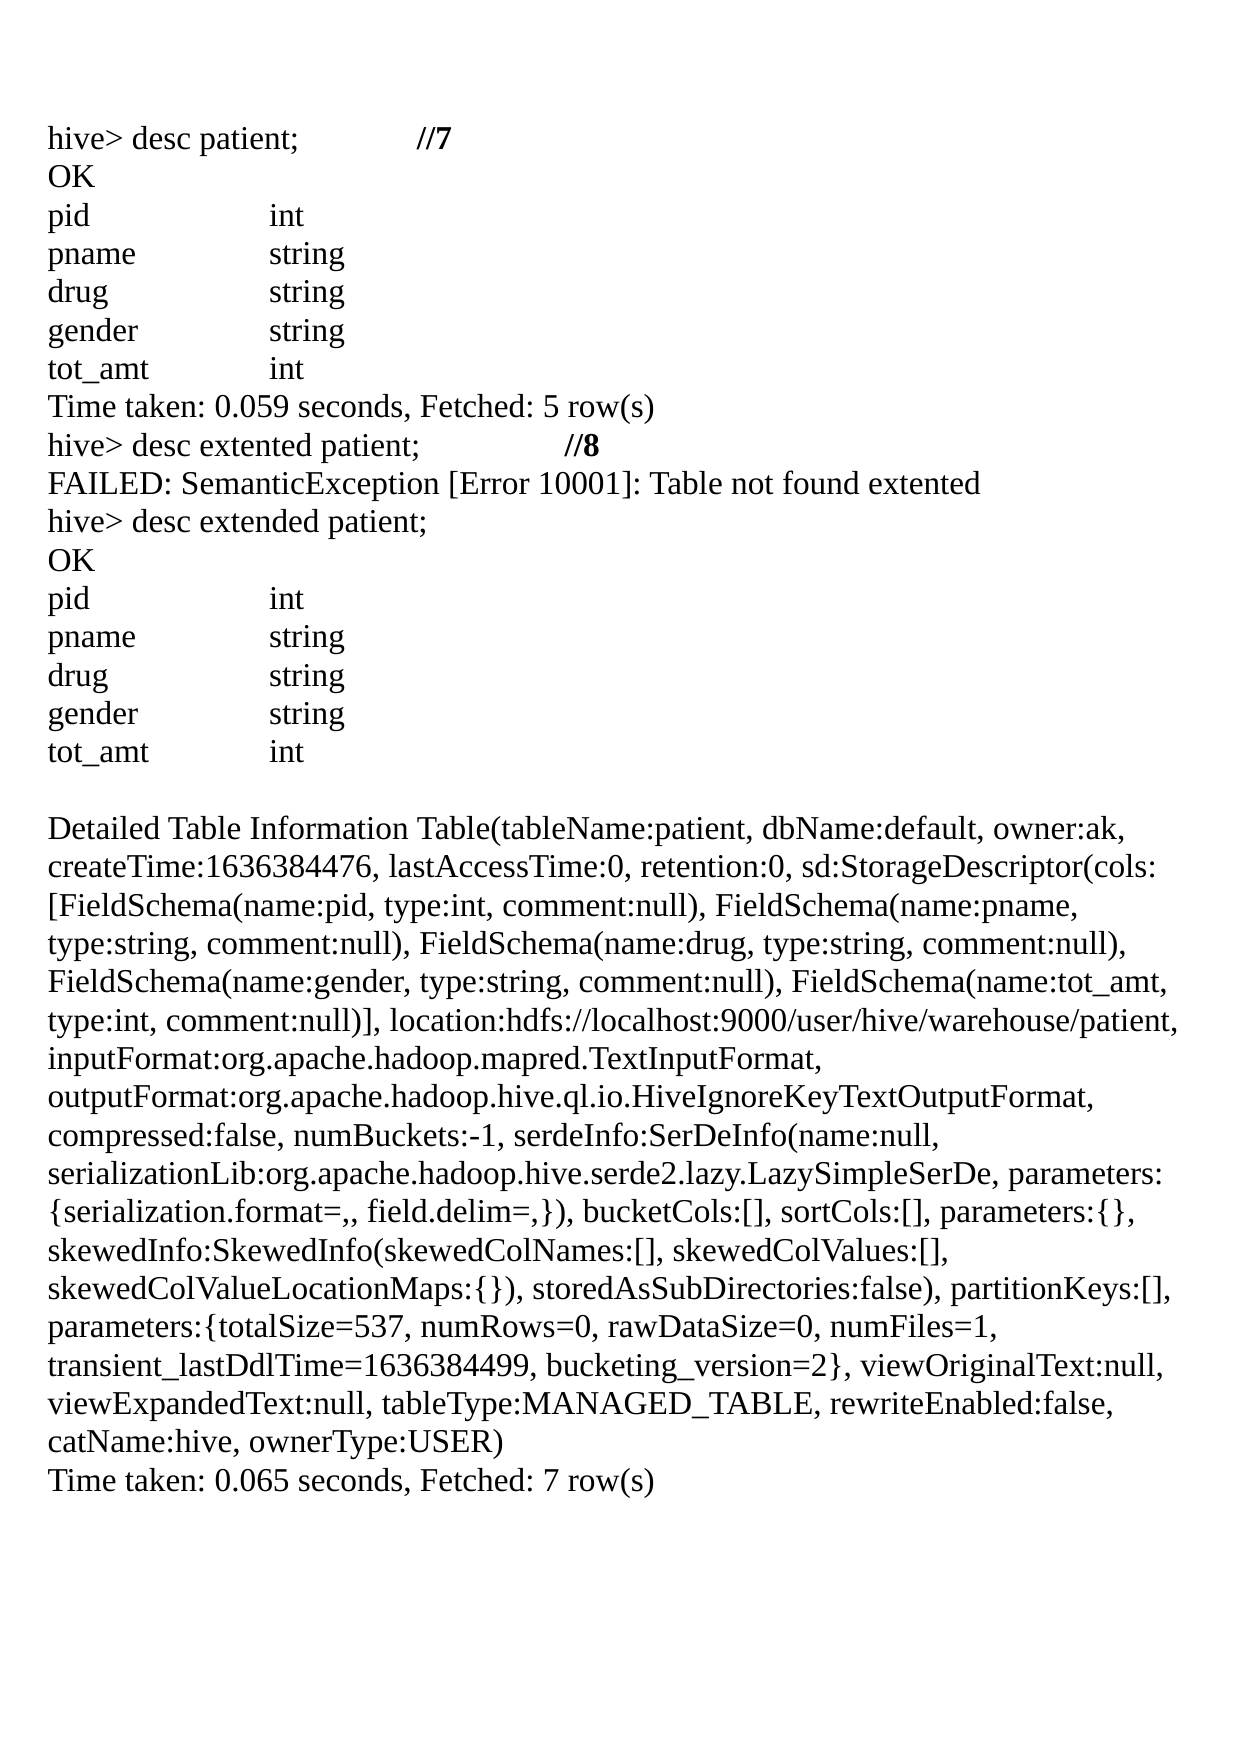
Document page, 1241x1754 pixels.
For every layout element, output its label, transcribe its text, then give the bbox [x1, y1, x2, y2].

text hive> desc patient; //7 [47, 118, 1211, 156]
text OK [47, 156, 1211, 195]
text pname string [47, 233, 1211, 271]
text drug string [47, 271, 1211, 310]
text OK [47, 540, 1211, 578]
text drug string [47, 655, 1211, 693]
text FAILED: SemanticException [Error 10001]: Table not found extented [47, 463, 1211, 501]
text Time taken: 0.065 seconds, Fetched: 7 row(s) [47, 1460, 1211, 1498]
text pname string [47, 616, 1211, 655]
text gender string [47, 310, 1211, 348]
text gender string [47, 693, 1211, 731]
text pid int [47, 578, 1211, 616]
text hive> desc extented patient; //8 [47, 425, 1211, 463]
text pid int [47, 195, 1211, 233]
text tot_amt int [47, 731, 1211, 770]
text Time taken: 0.059 seconds, Fetched: 5 row(s) [47, 386, 1211, 425]
text hive> desc extended patient; [47, 501, 1211, 540]
text Detailed Table Information Table(tableName:patient, dbName:default, owner:ak, createTime:1636384476, lastAccessTime:0, retention:0, sd:StorageDescriptor(cols:[FieldSchema(name:pid, type:int, comment:null), FieldSchema(name:pname, type:string, comment:null), FieldSchema(name:drug, type:string, comment:null), FieldSchema(name:gender, type:string, comment:null), FieldSchema(name:tot_amt, type:int, comment:null)], location:hdfs://localhost:9000/user/hive/warehouse/patient, inputFormat:org.apache.hadoop.mapred.TextInputFormat, outputFormat:org.apache.hadoop.hive.ql.io.HiveIgnoreKeyTextOutputFormat, compressed:false, numBuckets:-1, serdeInfo:SerDeInfo(name:null, serializationLib:org.apache.hadoop.hive.serde2.lazy.LazySimpleSerDe, parameters:{serialization.format=,, field.delim=,}), bucketCols:[], sortCols:[], parameters:{}, skewedInfo:SkewedInfo(skewedColNames:[], skewedColValues:[], skewedColValueLocationMaps:{}), storedAsSubDirectories:false), partitionKeys:[], parameters:{totalSize=537, numRows=0, rawDataSize=0, numFiles=1, transient_lastDdlTime=1636384499, bucketing_version=2}, viewOriginalText:null, viewExpandedText:null, tableType:MANAGED_TABLE, rewriteEnabled:false, catName:hive, ownerType:USER) [47, 808, 1211, 1460]
text tot_amt int [47, 348, 1211, 386]
